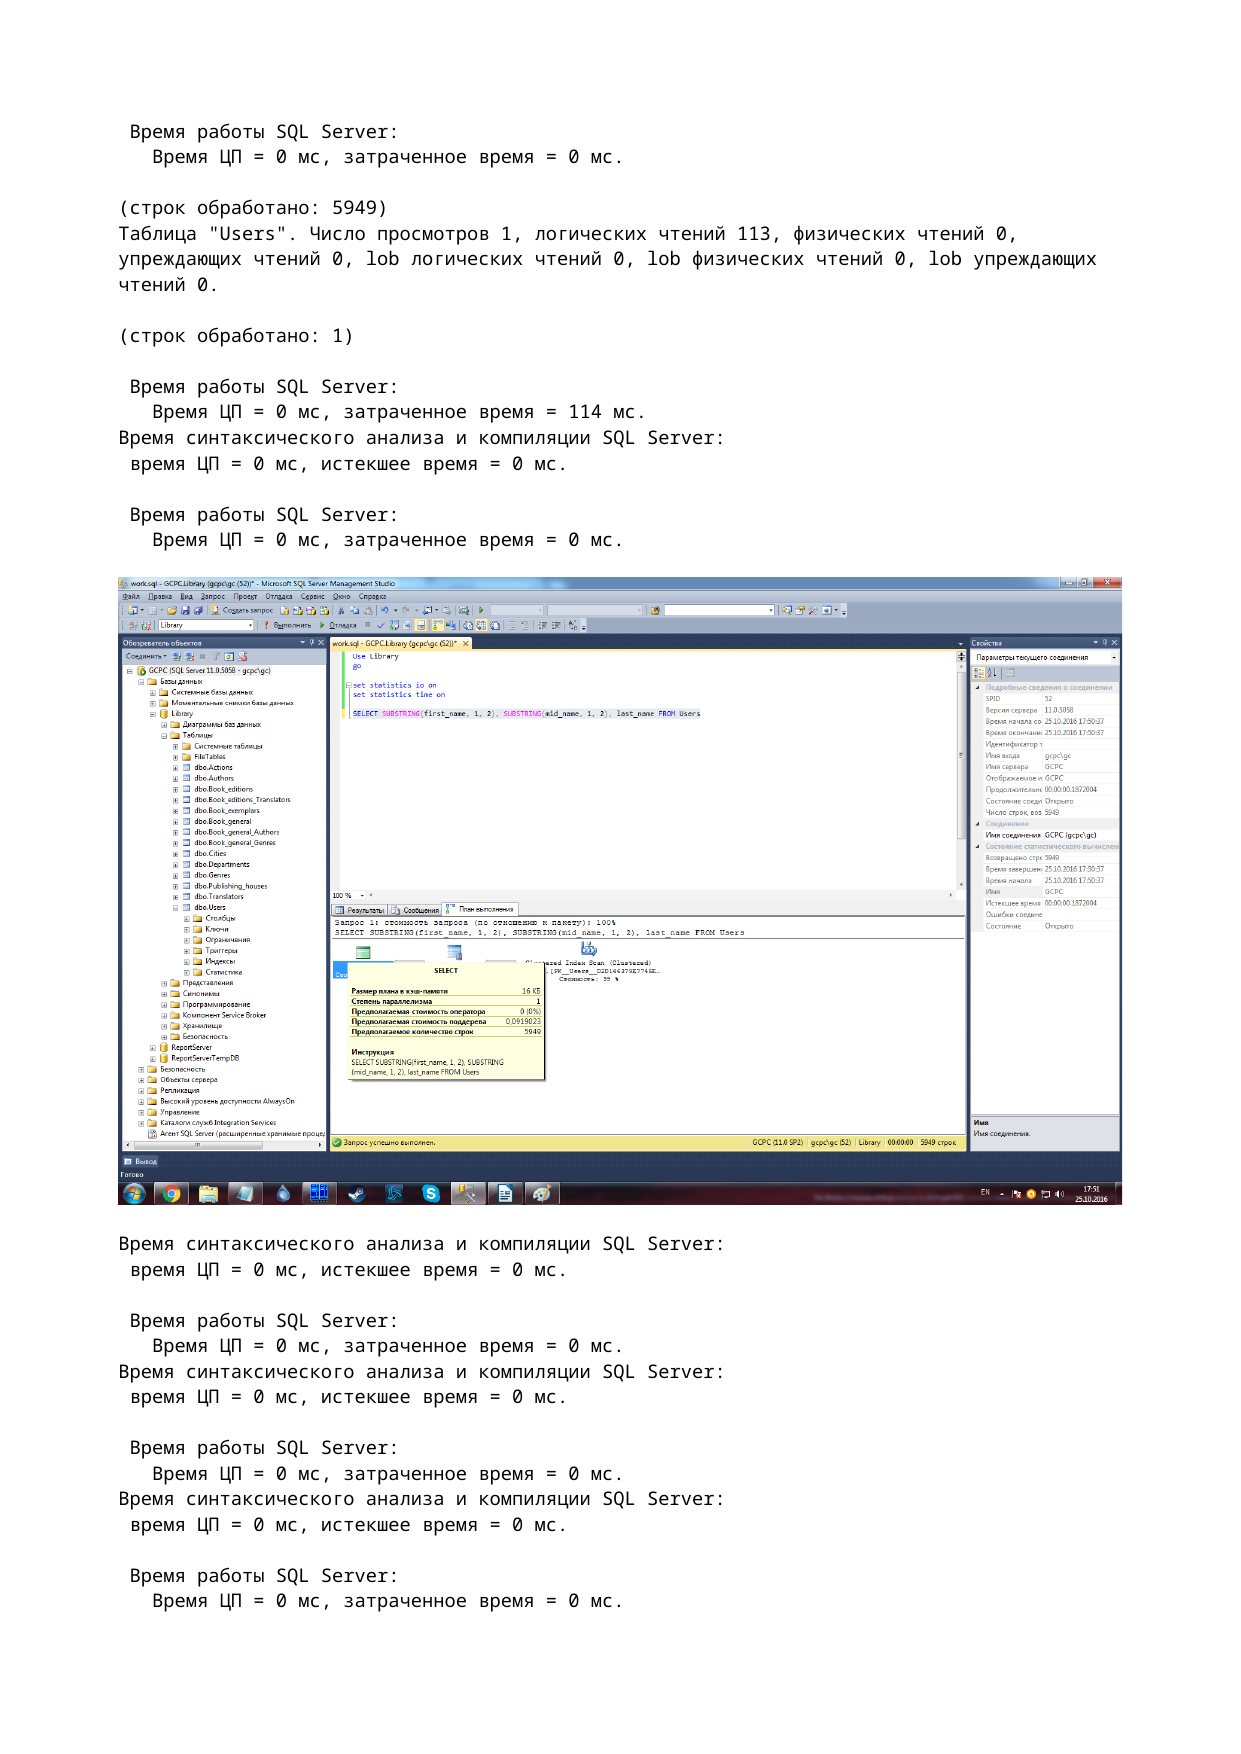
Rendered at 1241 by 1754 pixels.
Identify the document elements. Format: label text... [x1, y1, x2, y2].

text Таблица "Users". Число просмотров 1, логических чтений 113, физических чтений 0, упреждающих чтений 0, lob логических чтений 0, lob физических чтений 0, lob упреждающих чтений 0. [118, 220, 1122, 297]
text Время ЦП = 0 мс, затраченное время = 0 мс. [118, 1460, 1122, 1486]
text Время работы SQL Server: [118, 1562, 1122, 1588]
text Время работы SQL Server: [118, 1307, 1122, 1332]
text Время ЦП = 0 мс, затраченное время = 114 мс. [118, 399, 1122, 424]
text (строк обработано: 1) [118, 322, 1122, 348]
text Время ЦП = 0 мс, затраченное время = 0 мс. [118, 1332, 1122, 1358]
text Время работы SQL Server: [118, 373, 1122, 399]
text Время синтаксического анализа и компиляции SQL Server: [118, 1486, 1122, 1511]
text время ЦП = 0 мс, истекшее время = 0 мс. [118, 1256, 1122, 1281]
text Время работы SQL Server: [118, 501, 1122, 526]
text время ЦП = 0 мс, истекшее время = 0 мс. [118, 1383, 1122, 1409]
picture [118, 577, 1123, 1205]
text (строк обработано: 5949) [118, 195, 1122, 220]
text время ЦП = 0 мс, истекшее время = 0 мс. [118, 450, 1122, 475]
text Время синтаксического анализа и компиляции SQL Server: [118, 1230, 1122, 1256]
text Время синтаксического анализа и компиляции SQL Server: [118, 424, 1122, 450]
text Время работы SQL Server: [118, 1434, 1122, 1460]
text время ЦП = 0 мс, истекшее время = 0 мс. [118, 1511, 1122, 1537]
text Время работы SQL Server: [118, 118, 1122, 144]
text Время ЦП = 0 мс, затраченное время = 0 мс. [118, 526, 1122, 552]
text Время синтаксического анализа и компиляции SQL Server: [118, 1358, 1122, 1383]
text Время ЦП = 0 мс, затраченное время = 0 мс. [118, 144, 1122, 169]
text Время ЦП = 0 мс, затраченное время = 0 мс. [118, 1588, 1122, 1613]
